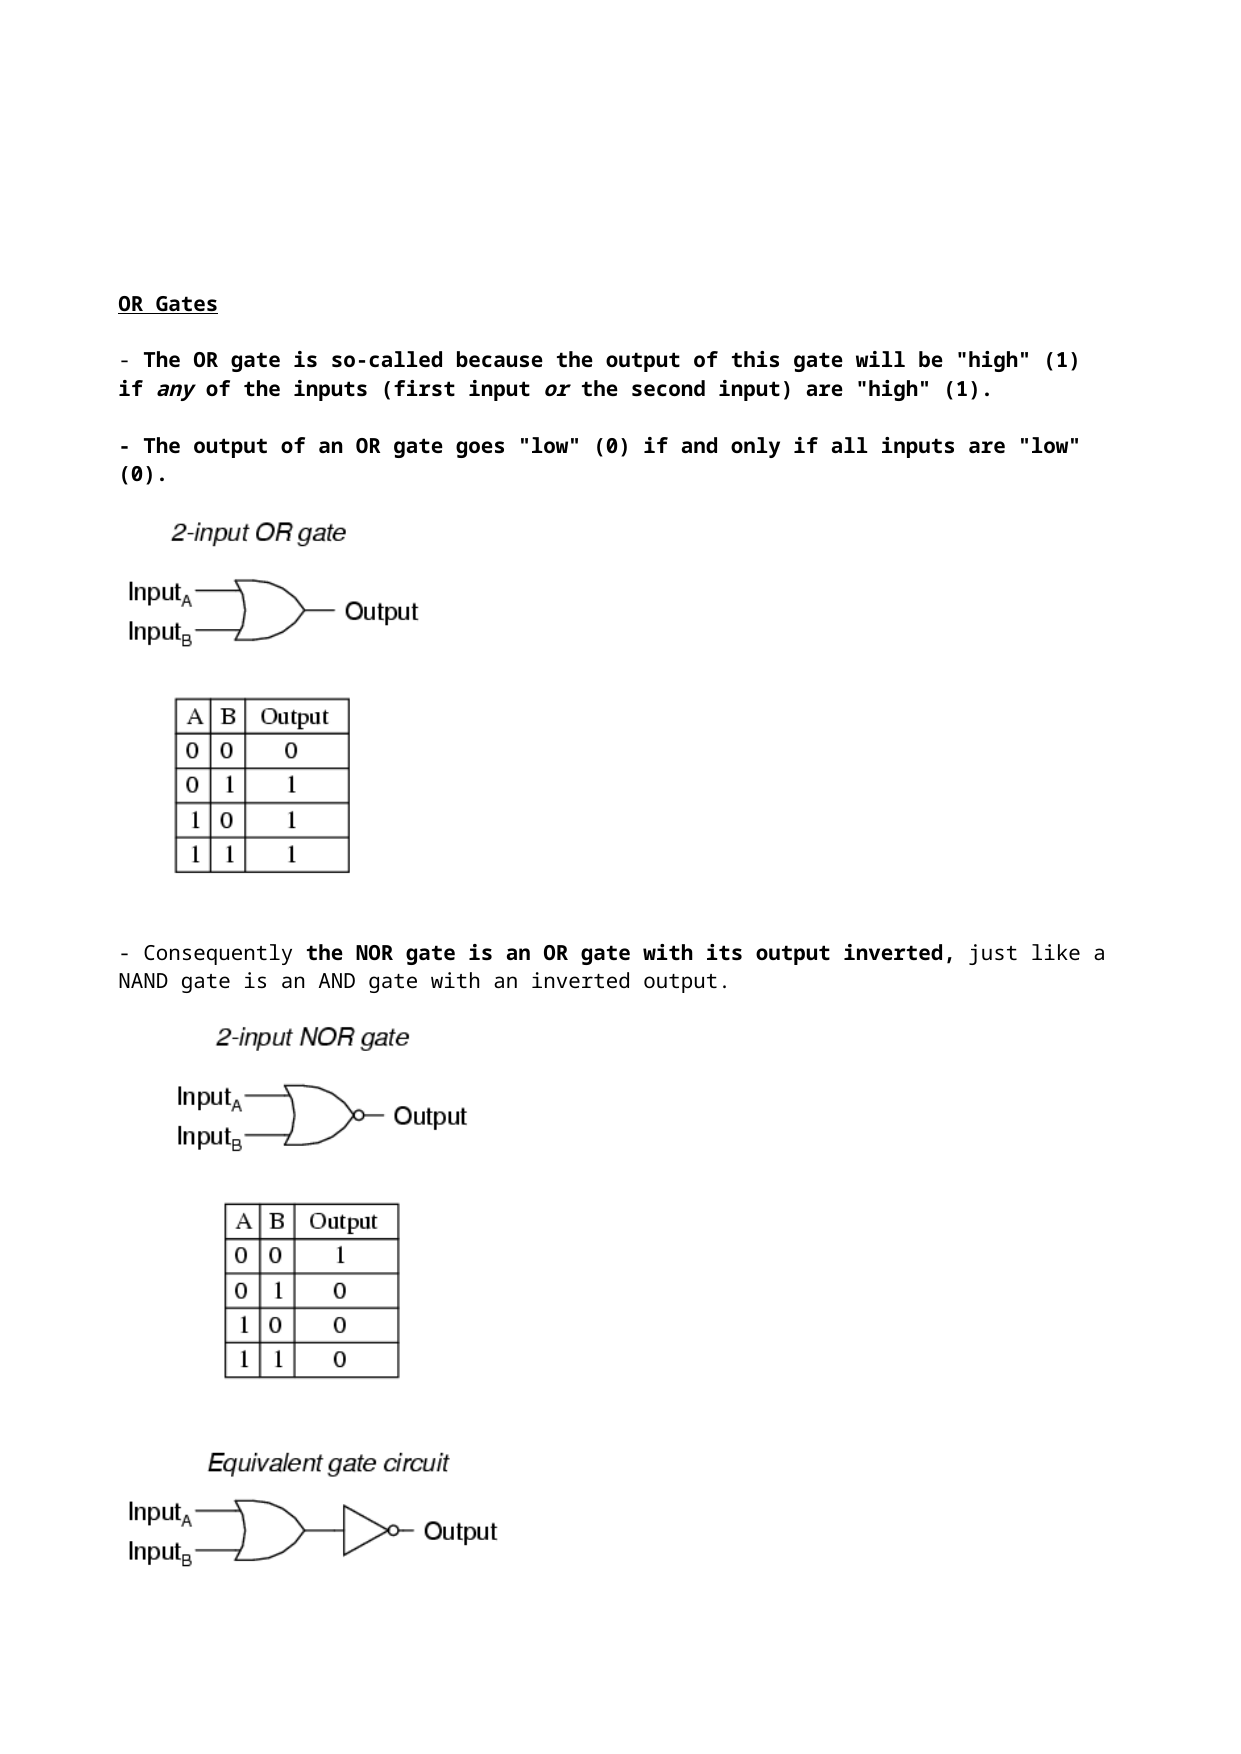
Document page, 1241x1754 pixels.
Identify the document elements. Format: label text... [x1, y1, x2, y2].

picture [118, 516, 425, 881]
text - The output of an OR gate goes "low" (0) if and only if all inputs are "low" (0). [118, 431, 1122, 488]
text - Consequently the NOR gate is an OR gate with its output inverted, just like a NAND gate is an AND gate with an inverted output. [118, 938, 1122, 994]
text - The OR gate is so-called because the output of this gate will be "high" (1) if any of the inputs (first input or the second input) are "high" (1). [118, 346, 1122, 402]
picture [118, 1022, 504, 1569]
text OR Gates [118, 289, 1122, 317]
